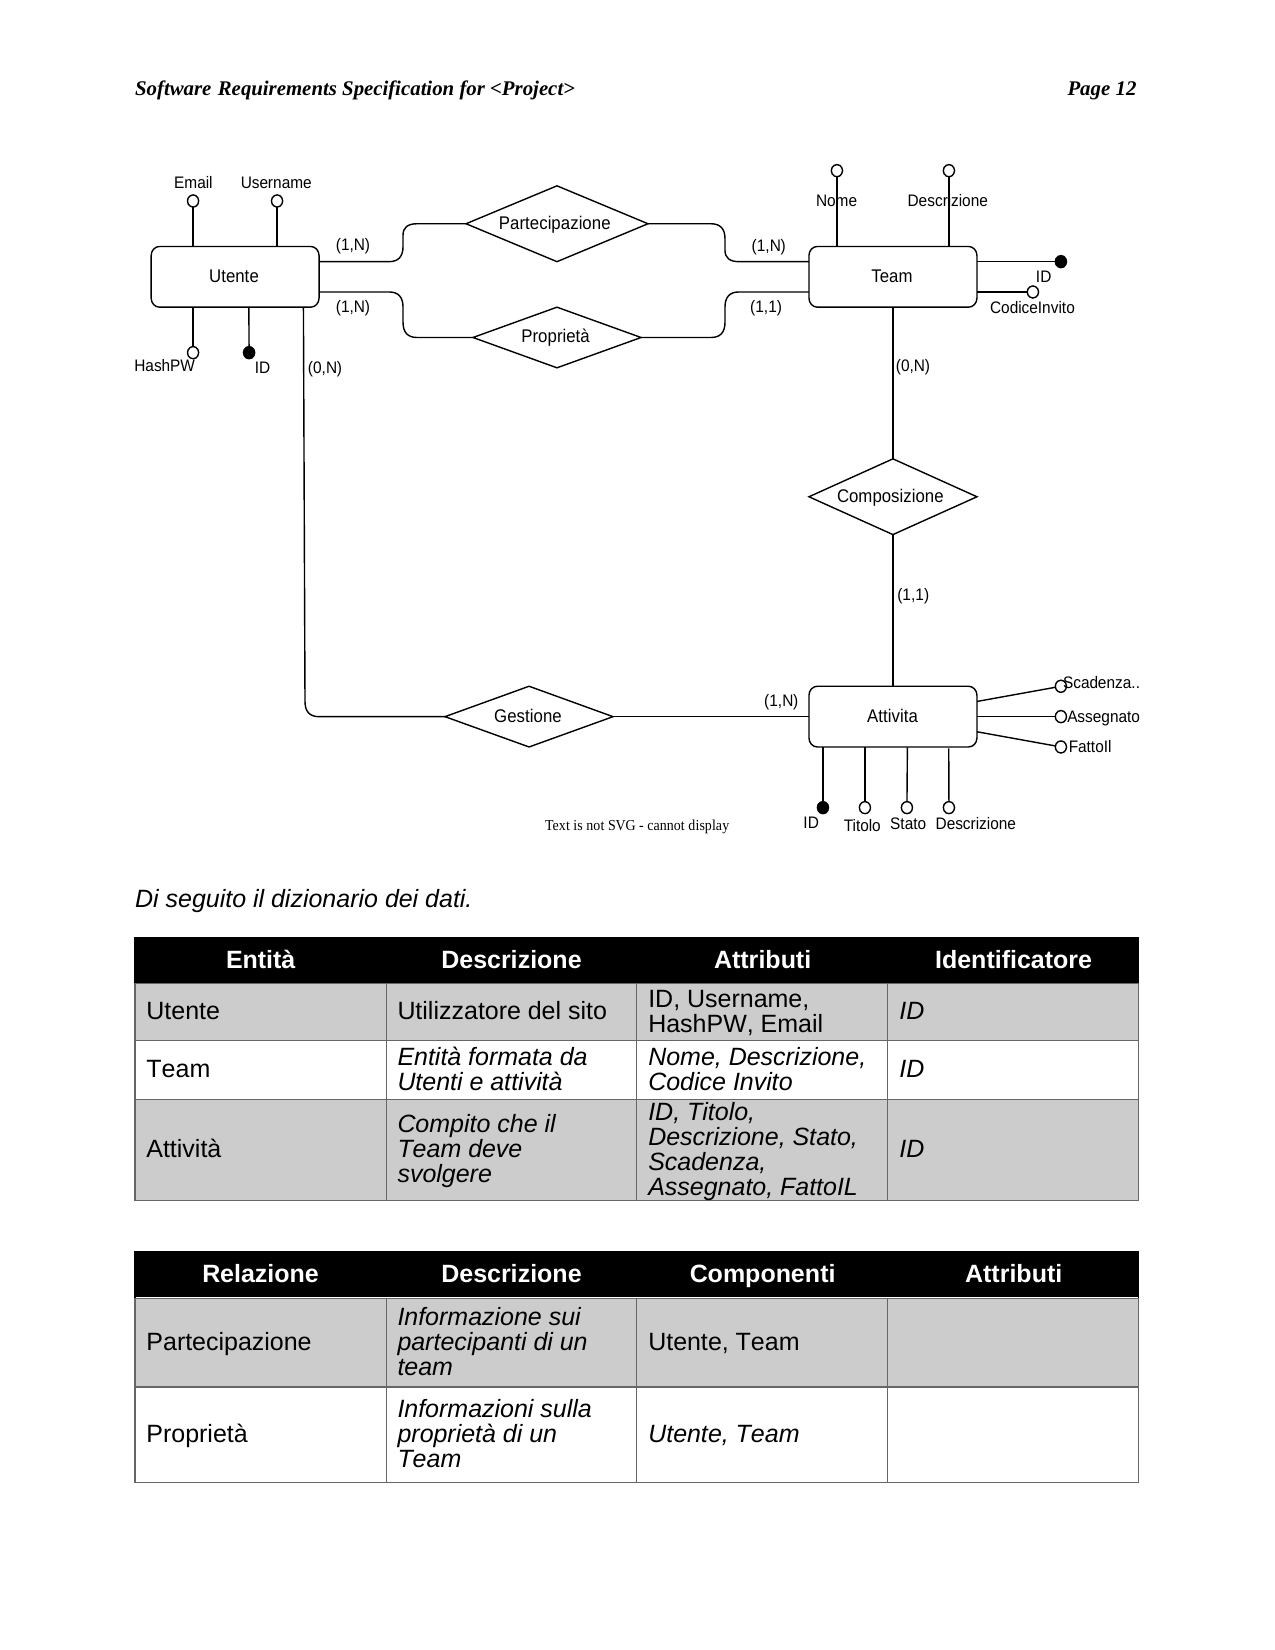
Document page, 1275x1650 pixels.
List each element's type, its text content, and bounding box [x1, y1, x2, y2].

table_cell Informazione sui partecipanti di un team [387, 1299, 636, 1386]
table_header Relazione [136, 1253, 386, 1297]
table_cell Partecipazione [136, 1299, 386, 1386]
table_cell ID [888, 984, 1138, 1040]
table_header Attributi [888, 1253, 1138, 1297]
table_cell ID, Titolo, Descrizione, Stato, Scadenza, Assegnato, FattoIL [637, 1100, 887, 1200]
table_cell Utente [136, 984, 386, 1040]
table_cell Utente, Team [637, 1299, 887, 1386]
table_header Identificatore [888, 938, 1138, 983]
table_cell ID [888, 1041, 1138, 1099]
table_cell Utilizzatore del sito [387, 984, 636, 1040]
table_cell Informazioni sulla proprietà di un Team [387, 1388, 636, 1482]
table_header Componenti [637, 1253, 888, 1297]
table_cell Team [136, 1041, 386, 1099]
table_cell Nome, Descrizione, Codice Invito [637, 1041, 887, 1099]
table_cell Utente, Team [637, 1388, 887, 1482]
table_cell Proprietà [136, 1388, 386, 1482]
table_cell Attività [136, 1100, 386, 1200]
table_cell Entità formata da Utenti e attività [387, 1041, 636, 1099]
table_cell Compito che il Team deve svolgere [387, 1100, 636, 1200]
table_cell ID, Username, HashPW, Email [637, 984, 887, 1040]
table_cell ID [888, 1100, 1138, 1200]
table_header Entità [136, 938, 386, 983]
table_cell [888, 1299, 1138, 1386]
table_header Descrizione [386, 1253, 637, 1297]
table_header Attributi [637, 938, 888, 983]
table_cell [888, 1388, 1138, 1482]
text Di seguito il dizionario dei dati. [135, 887, 1140, 912]
table_header Descrizione [386, 938, 637, 983]
